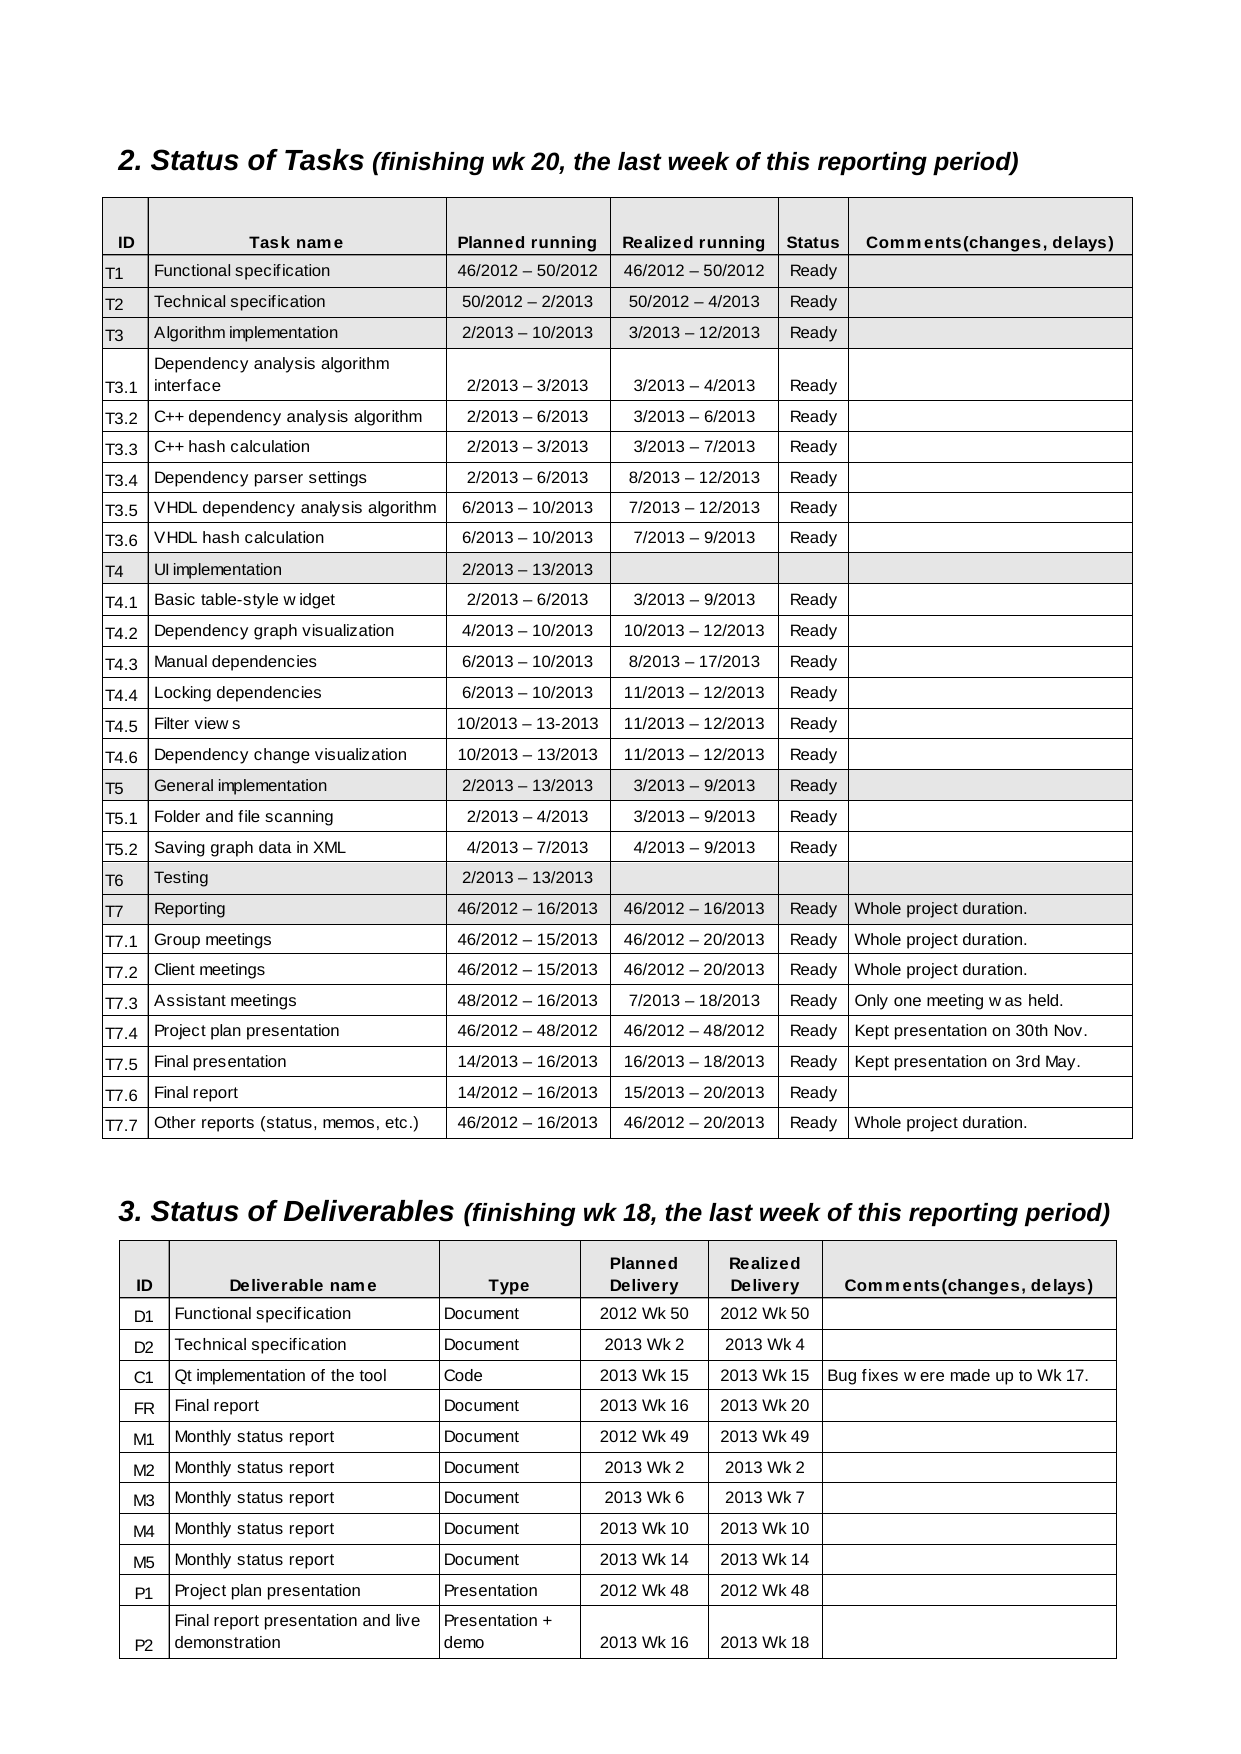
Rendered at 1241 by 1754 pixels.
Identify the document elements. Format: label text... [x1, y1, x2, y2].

subtitle 3. Status of Deliverables (finishing wk 18, the last week of this reporting period) [118, 1194, 1122, 1227]
subtitle 2. Status of Tasks (finishing wk 20, the last week of this reporting period) [118, 143, 1122, 177]
